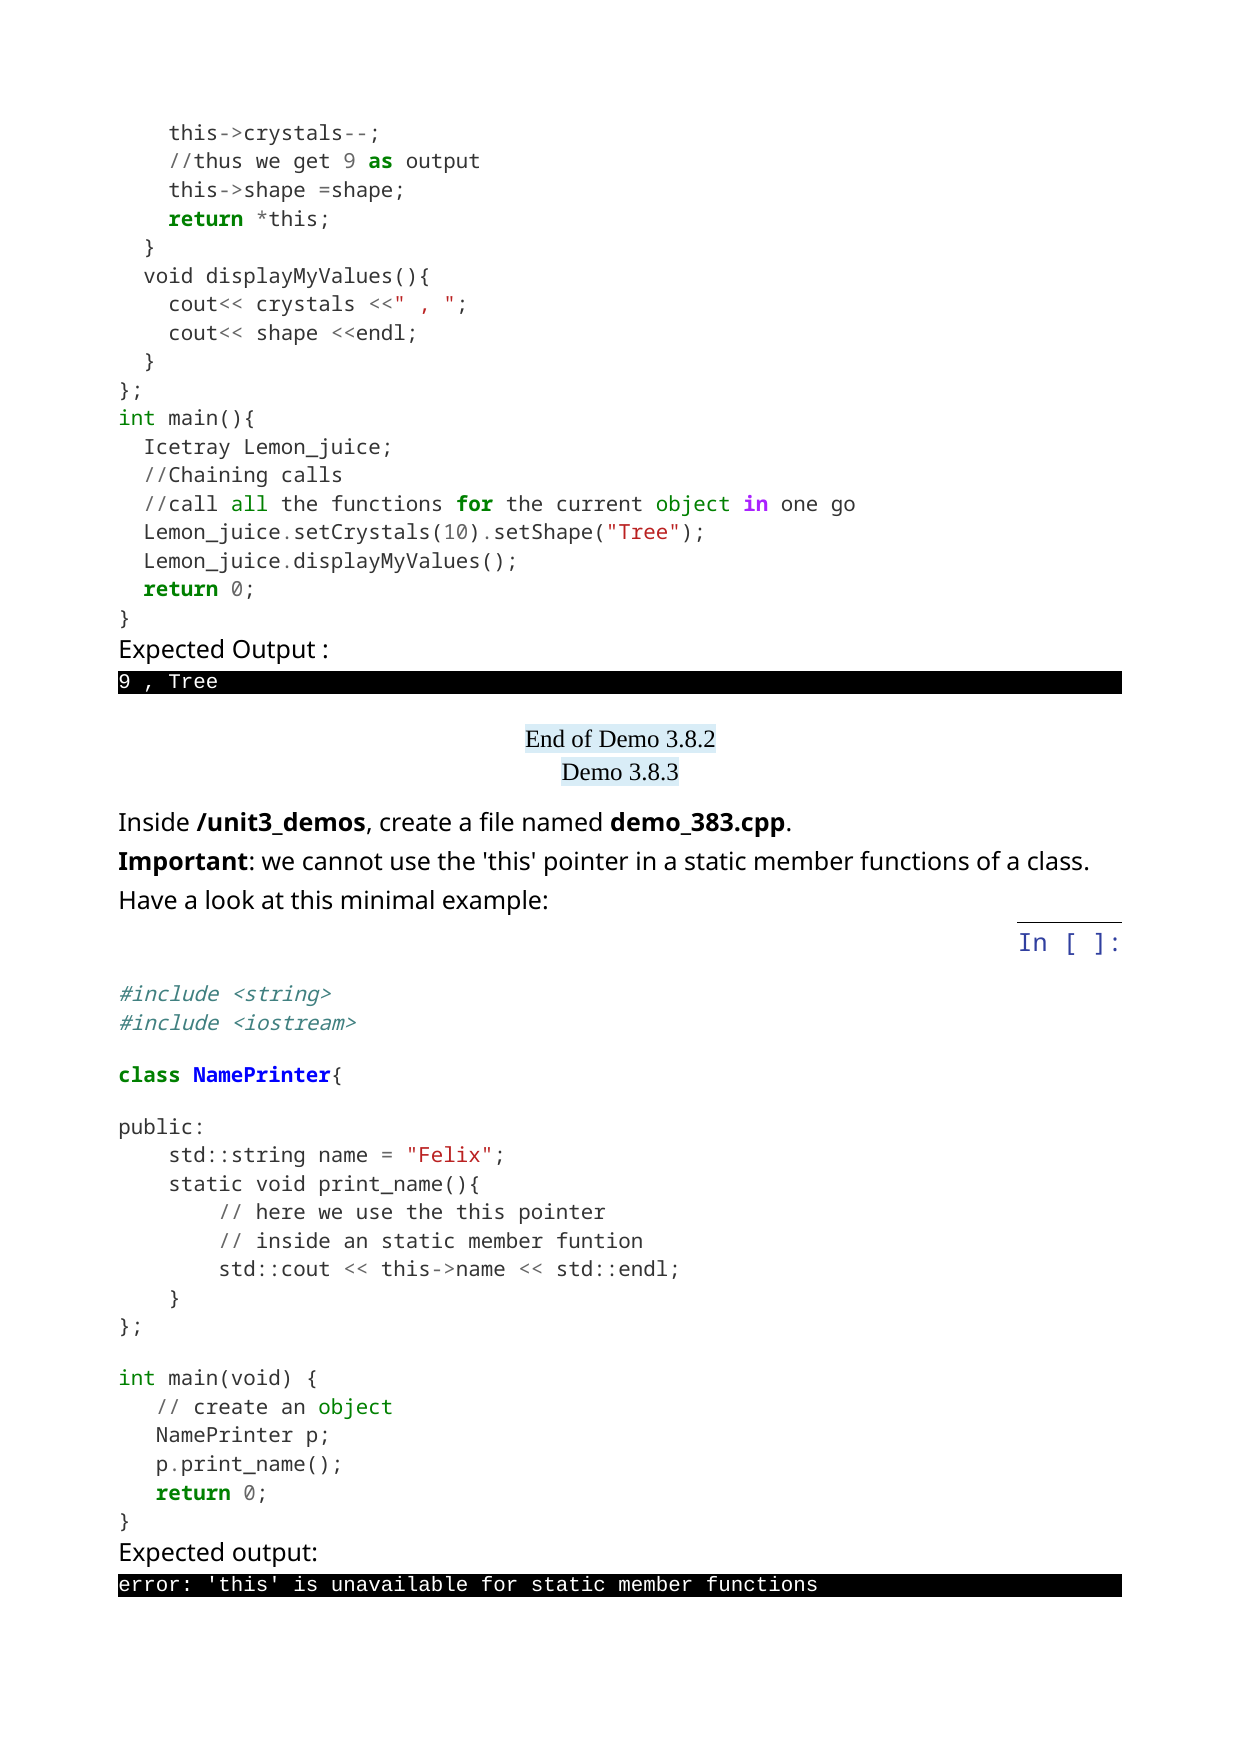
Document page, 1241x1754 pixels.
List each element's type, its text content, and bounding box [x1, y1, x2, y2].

text NamePrinter p; [118, 1421, 1122, 1449]
text //thus we get 9 as output [118, 147, 1122, 175]
text this->shape =shape; [118, 175, 1122, 204]
text End of Demo 3.8.2 [118, 724, 1122, 753]
text std::string name = "Felix"; [118, 1140, 1122, 1169]
text int main(void) { [118, 1363, 1122, 1392]
text p.print_name(); [118, 1449, 1122, 1478]
text // here we use the this pointer [118, 1197, 1122, 1226]
text } [118, 1283, 1122, 1311]
text int main(){ [118, 403, 1122, 432]
text #include <iostream> [118, 1008, 1122, 1036]
text //Chaining calls [118, 460, 1122, 489]
text // inside an static member funtion [118, 1226, 1122, 1254]
text this->crystals--; [118, 118, 1122, 147]
text Expected Output : [118, 632, 1122, 666]
text Icetray Lemon_juice; [118, 432, 1122, 460]
text Lemon_juice.displayMyValues(); [118, 546, 1122, 574]
text In [ ]: [118, 922, 1122, 959]
text return 0; [118, 574, 1122, 603]
text }; [118, 375, 1122, 403]
text return 0; [118, 1478, 1122, 1506]
text } [118, 346, 1122, 375]
text Expected output: [118, 1534, 1122, 1569]
text class NamePrinter{ [118, 1060, 1122, 1088]
text static void print_name(){ [118, 1169, 1122, 1197]
text public: [118, 1112, 1122, 1140]
text } [118, 603, 1122, 632]
text error: 'this' is unavailable for static member functions [118, 1574, 1122, 1597]
text //call all the functions for the current object in one go [118, 489, 1122, 517]
text Inside /unit3_demos, create a file named demo_383.cpp. [118, 804, 1122, 838]
text cout<< shape <<endl; [118, 318, 1122, 346]
text return *this; [118, 204, 1122, 232]
text 9 , Tree [118, 671, 1122, 694]
text }; [118, 1311, 1122, 1340]
text void displayMyValues(){ [118, 261, 1122, 289]
text #include <string> [118, 979, 1122, 1008]
text } [118, 1506, 1122, 1534]
text std::cout << this->name << std::endl; [118, 1254, 1122, 1283]
text // create an object [118, 1392, 1122, 1421]
text Demo 3.8.3 [118, 757, 1122, 786]
text cout<< crystals <<" , "; [118, 289, 1122, 318]
text Have a look at this minimal example: [118, 883, 1122, 917]
text Lemon_juice.setCrystals(10).setShape("Tree"); [118, 517, 1122, 546]
text } [118, 232, 1122, 261]
text Important: we cannot use the 'this' pointer in a static member functions of a class. [118, 844, 1122, 878]
